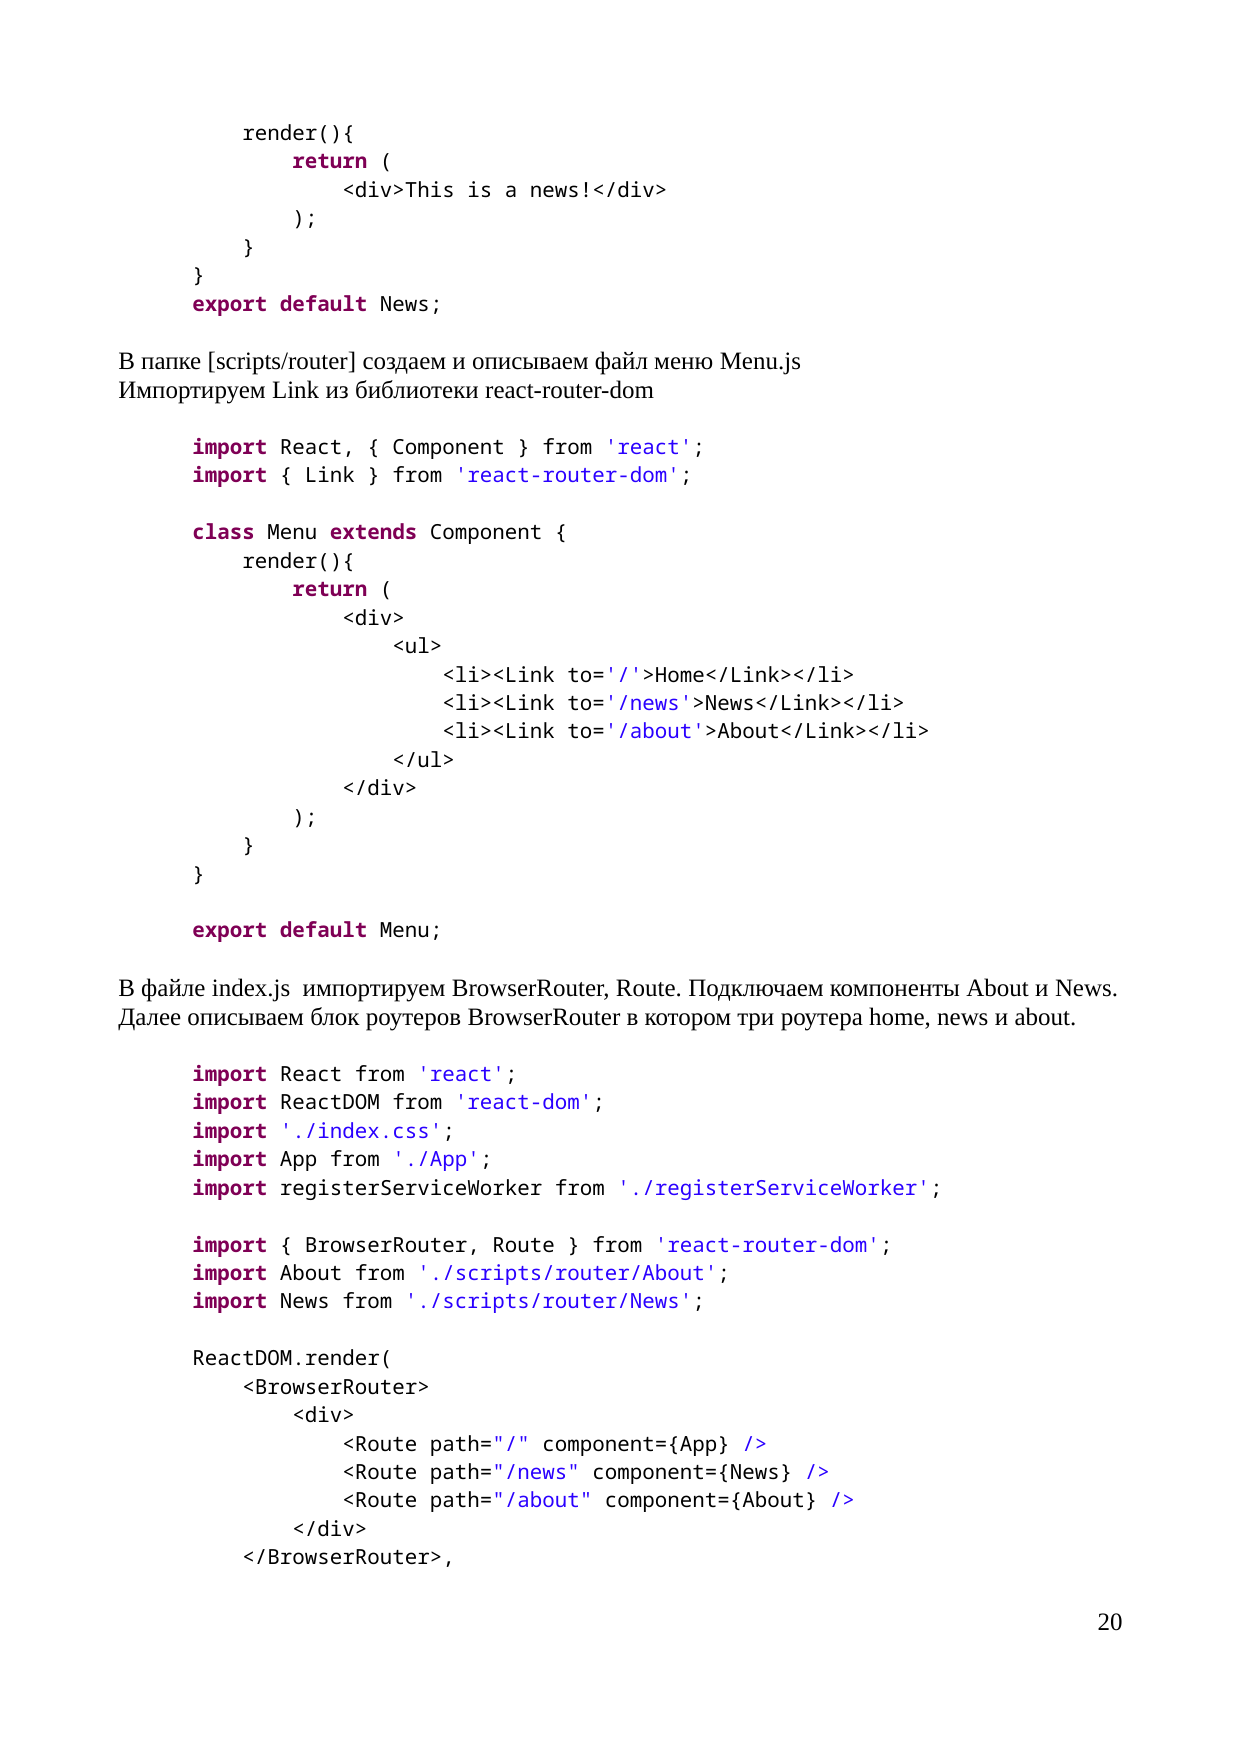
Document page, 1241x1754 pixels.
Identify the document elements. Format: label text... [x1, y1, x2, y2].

text <Route path="/" component={App} /> [192, 1429, 1122, 1457]
text В папке [scripts/router] создаем и описываем файл меню Menu.js [118, 346, 1122, 375]
text import registerServiceWorker from './registerServiceWorker'; [192, 1173, 1122, 1201]
text <ul> [192, 631, 1122, 660]
text </ul> [192, 745, 1122, 773]
text </div> [192, 1514, 1122, 1542]
text return ( [192, 147, 1122, 175]
text <div> [192, 1400, 1122, 1429]
text <div> [192, 603, 1122, 631]
text В файле index.js импортируем BrowserRouter, Route. Подключаем компоненты About и News. Далее описываем блок роутеров BrowserRouter в котором три роутера home, news и about. [118, 973, 1122, 1030]
text } [192, 232, 1122, 260]
text render(){ [192, 118, 1122, 147]
text </BrowserRouter>, [192, 1542, 1122, 1571]
text <li><Link to='/about'>About</Link></li> [192, 717, 1122, 745]
text render(){ [192, 546, 1122, 574]
text ); [192, 802, 1122, 830]
text <li><Link to='/news'>News</Link></li> [192, 688, 1122, 717]
text <Route path="/news" component={News} /> [192, 1457, 1122, 1486]
text } [192, 859, 1122, 887]
text </div> [192, 773, 1122, 802]
text return ( [192, 574, 1122, 603]
text import News from './scripts/router/News'; [192, 1287, 1122, 1315]
text import { Link } from 'react-router-dom'; [192, 461, 1122, 489]
text export default News; [192, 289, 1122, 317]
text import React, { Component } from 'react'; [192, 432, 1122, 461]
text export default Menu; [192, 916, 1122, 944]
text <Route path="/about" component={About} /> [192, 1486, 1122, 1514]
text } [192, 830, 1122, 859]
text <li><Link to='/'>Home</Link></li> [192, 660, 1122, 688]
text import ReactDOM from 'react-dom'; [192, 1087, 1122, 1116]
text } [192, 260, 1122, 289]
text <BrowserRouter> [192, 1372, 1122, 1400]
text ); [192, 203, 1122, 232]
text import About from './scripts/router/About'; [192, 1258, 1122, 1287]
text import { BrowserRouter, Route } from 'react-router-dom'; [192, 1230, 1122, 1258]
text import './index.css'; [192, 1116, 1122, 1144]
text Импортируем Link из библиотеки react-router-dom [118, 375, 1122, 403]
text <div>This is a news!</div> [192, 175, 1122, 203]
text ReactDOM.render( [192, 1343, 1122, 1372]
text import React from 'react'; [192, 1059, 1122, 1087]
text class Menu extends Component { [192, 517, 1122, 546]
text import App from './App'; [192, 1144, 1122, 1173]
